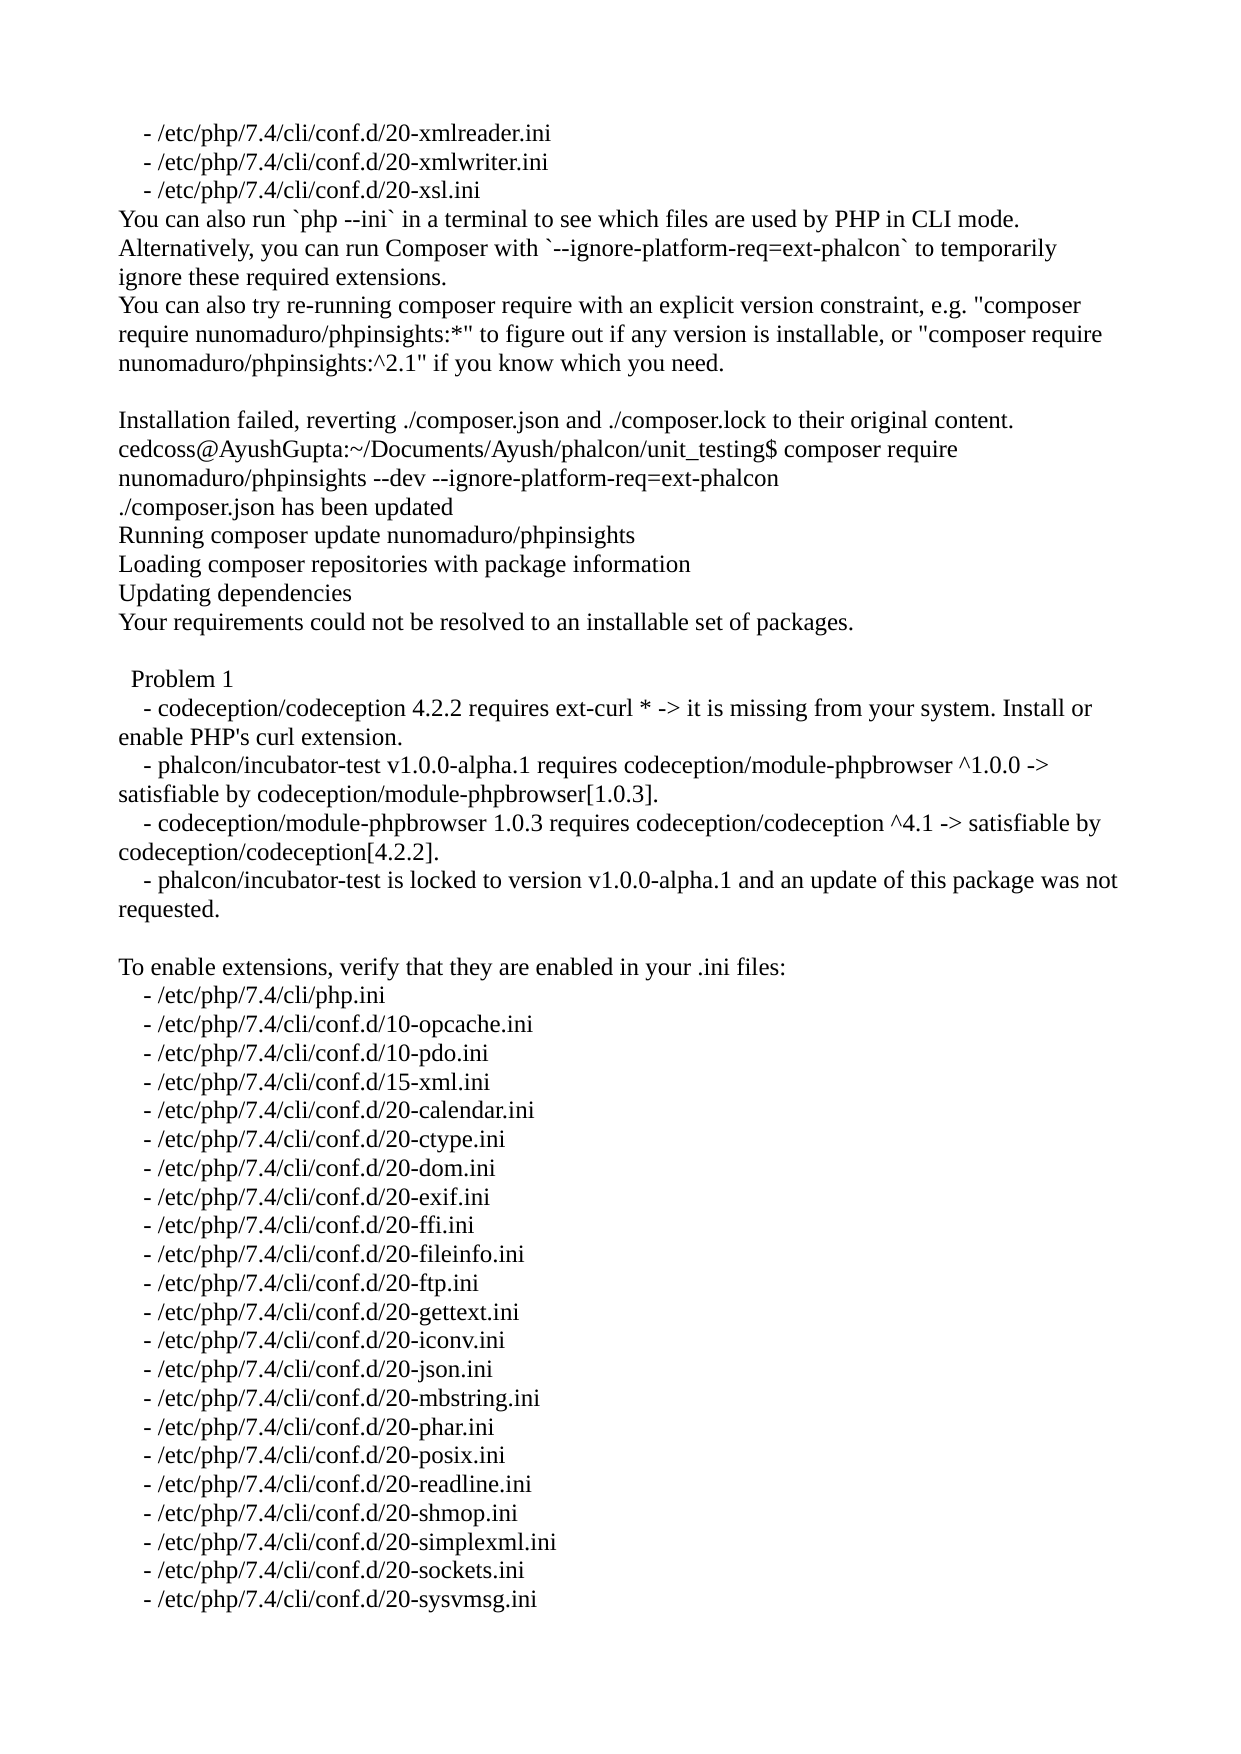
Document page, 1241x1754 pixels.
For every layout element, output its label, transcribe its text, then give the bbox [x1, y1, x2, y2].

text - /etc/php/7.4/cli/conf.d/20-xmlreader.ini [118, 118, 1122, 147]
text Running composer update nunomaduro/phpinsights [118, 521, 1122, 549]
text - /etc/php/7.4/cli/conf.d/20-readline.ini [118, 1469, 1122, 1498]
text - /etc/php/7.4/cli/conf.d/20-fileinfo.ini [118, 1239, 1122, 1268]
text - /etc/php/7.4/cli/conf.d/20-json.ini [118, 1354, 1122, 1383]
text - /etc/php/7.4/cli/conf.d/20-sysvmsg.ini [118, 1584, 1122, 1613]
text - /etc/php/7.4/cli/conf.d/20-ctype.ini [118, 1124, 1122, 1153]
text - /etc/php/7.4/cli/conf.d/20-ffi.ini [118, 1211, 1122, 1239]
text Problem 1 [118, 664, 1122, 693]
text cedcoss@AyushGupta:~/Documents/Ayush/phalcon/unit_testing$ composer require nunomaduro/phpinsights --dev --ignore-platform-req=ext-phalcon [118, 434, 1122, 492]
text - /etc/php/7.4/cli/conf.d/15-xml.ini [118, 1067, 1122, 1096]
text Updating dependencies [118, 578, 1122, 607]
text - /etc/php/7.4/cli/conf.d/20-dom.ini [118, 1153, 1122, 1182]
text - codeception/codeception 4.2.2 requires ext-curl * -> it is missing from your system. Install or enable PHP's curl extension. [118, 693, 1122, 751]
text - /etc/php/7.4/cli/conf.d/20-ftp.ini [118, 1268, 1122, 1297]
text - /etc/php/7.4/cli/conf.d/20-gettext.ini [118, 1297, 1122, 1326]
text - /etc/php/7.4/cli/conf.d/10-pdo.ini [118, 1038, 1122, 1067]
text Alternatively, you can run Composer with `--ignore-platform-req=ext-phalcon` to temporarily ignore these required extensions. [118, 233, 1122, 291]
text - /etc/php/7.4/cli/conf.d/20-posix.ini [118, 1441, 1122, 1469]
text - /etc/php/7.4/cli/conf.d/20-phar.ini [118, 1412, 1122, 1441]
text You can also run `php --ini` in a terminal to see which files are used by PHP in CLI mode. [118, 204, 1122, 233]
text Your requirements could not be resolved to an installable set of packages. [118, 607, 1122, 636]
text To enable extensions, verify that they are enabled in your .ini files: [118, 952, 1122, 981]
text - codeception/module-phpbrowser 1.0.3 requires codeception/codeception ^4.1 -> satisfiable by codeception/codeception[4.2.2]. [118, 808, 1122, 866]
text - /etc/php/7.4/cli/php.ini [118, 981, 1122, 1009]
text - /etc/php/7.4/cli/conf.d/20-exif.ini [118, 1182, 1122, 1211]
text - phalcon/incubator-test v1.0.0-alpha.1 requires codeception/module-phpbrowser ^1.0.0 -> satisfiable by codeception/module-phpbrowser[1.0.3]. [118, 751, 1122, 808]
text Installation failed, reverting ./composer.json and ./composer.lock to their original content. [118, 406, 1122, 434]
text - /etc/php/7.4/cli/conf.d/20-simplexml.ini [118, 1527, 1122, 1556]
text - phalcon/incubator-test is locked to version v1.0.0-alpha.1 and an update of this package was not requested. [118, 866, 1122, 923]
text - /etc/php/7.4/cli/conf.d/20-shmop.ini [118, 1498, 1122, 1527]
text ./composer.json has been updated [118, 492, 1122, 521]
text You can also try re-running composer require with an explicit version constraint, e.g. "composer require nunomaduro/phpinsights:*" to figure out if any version is installable, or "composer require nunomaduro/phpinsights:^2.1" if you know which you need. [118, 291, 1122, 377]
text Loading composer repositories with package information [118, 549, 1122, 578]
text - /etc/php/7.4/cli/conf.d/20-sockets.ini [118, 1556, 1122, 1584]
text - /etc/php/7.4/cli/conf.d/20-iconv.ini [118, 1326, 1122, 1354]
text - /etc/php/7.4/cli/conf.d/20-xmlwriter.ini [118, 147, 1122, 176]
text - /etc/php/7.4/cli/conf.d/20-calendar.ini [118, 1096, 1122, 1124]
text - /etc/php/7.4/cli/conf.d/20-mbstring.ini [118, 1383, 1122, 1412]
text - /etc/php/7.4/cli/conf.d/20-xsl.ini [118, 176, 1122, 204]
text - /etc/php/7.4/cli/conf.d/10-opcache.ini [118, 1009, 1122, 1038]
